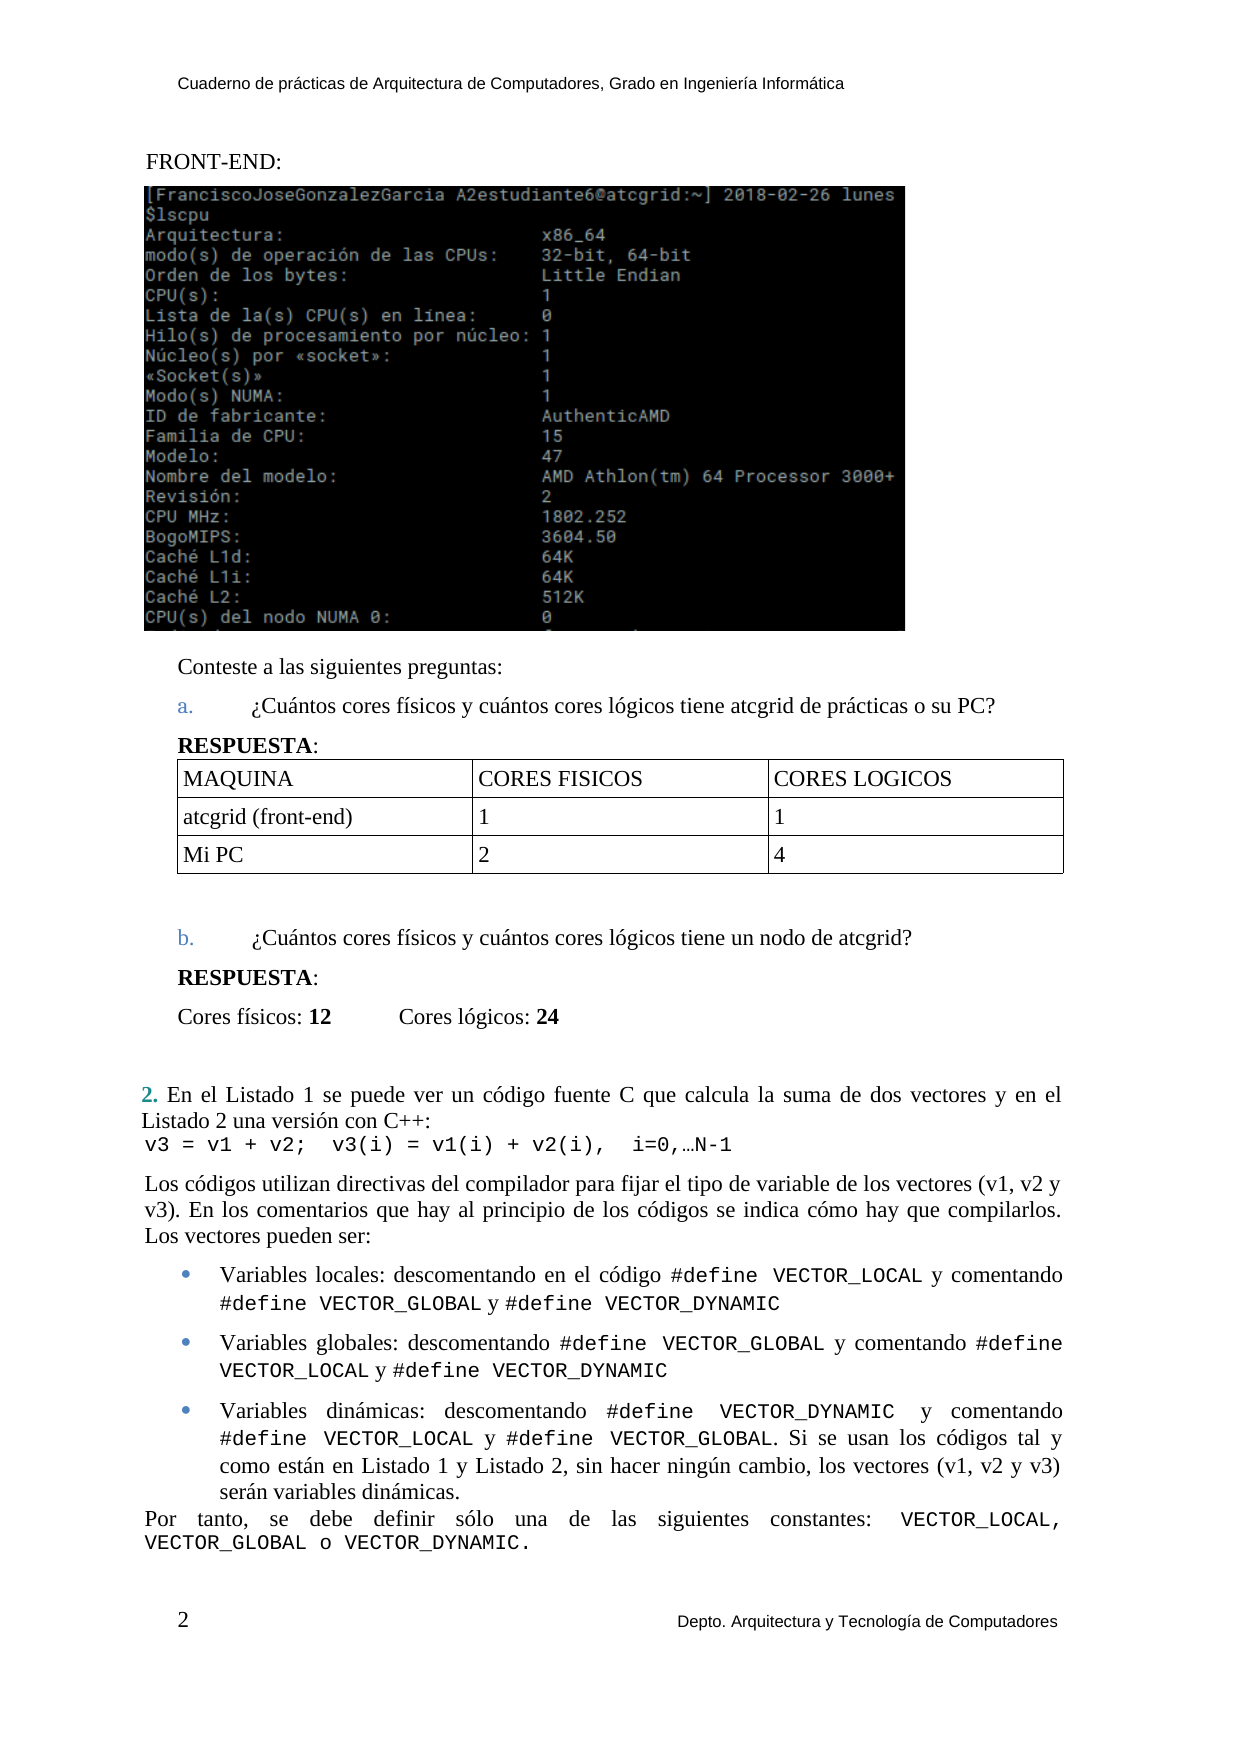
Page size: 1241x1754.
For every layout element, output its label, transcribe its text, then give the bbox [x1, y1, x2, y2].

text Conteste a las siguientes preguntas: [177, 653, 1063, 679]
list RESPUESTA: [177, 733, 1063, 759]
text a. ¿Cuántos cores físicos y cuántos cores lógicos tiene atcgrid de prácticas o su PC? [177, 692, 1063, 719]
table_cell 4 [769, 836, 1063, 873]
list 2. En el Listado 1 se puede ver un código fuente C que calcula la suma de dos vectores y en el Listado 2 una versión con C++: [103, 1081, 1063, 1133]
list Variables globales: descomentando #define VECTOR_GLOBAL y comentando #define VECTOR_LOCAL y #define VECTOR_DYNAMIC [182, 1329, 1063, 1384]
list RESPUESTA: [177, 964, 1063, 991]
text v3 = v1 + v2; v3(i) = v1(i) + v2(i), i=0,…N-1 [144, 1133, 1063, 1157]
text Los códigos utilizan directivas del compilador para fijar el tipo de variable de los vectores (v1, v2 y v3). En los comentarios que hay al principio de los códigos se indica cómo hay que compilarlos. Los vectores pueden ser: [144, 1170, 1063, 1249]
table_header CORES FISICOS [473, 760, 768, 797]
list Variables dinámicas: descomentando #define VECTOR_DYNAMIC y comentando #define VECTOR_LOCAL y #define VECTOR_GLOBAL. Si se usan los códigos tal y como están en Listado 1 y Listado 2, sin hacer ningún cambio, los vectores (v1, v2 y v3) serán variables dinámicas. [182, 1397, 1063, 1504]
table_cell 2 [473, 836, 768, 873]
table_cell atcgrid (front-end) [178, 798, 472, 835]
text b. ¿Cuántos cores físicos y cuántos cores lógicos tiene un nodo de atcgrid? [177, 924, 1063, 951]
text Por tanto, se debe definir sólo una de las siguientes constantes: VECTOR_LOCAL, VECTOR_GLOBAL o VECTOR_DYNAMIC. [144, 1504, 1063, 1556]
table_cell 1 [473, 798, 768, 835]
table_cell 1 [769, 798, 1063, 835]
table_header MAQUINA [178, 760, 472, 797]
text FRONT-END: [103, 148, 1063, 174]
list Cores físicos: 12 Cores lógicos: 24 [177, 1003, 1063, 1029]
table_header CORES LOGICOS [769, 760, 1063, 797]
table_cell Mi PC [178, 836, 472, 873]
list Variables locales: descomentando en el código #define VECTOR_LOCAL y comentando #define VECTOR_GLOBAL y #define VECTOR_DYNAMIC [182, 1261, 1063, 1316]
